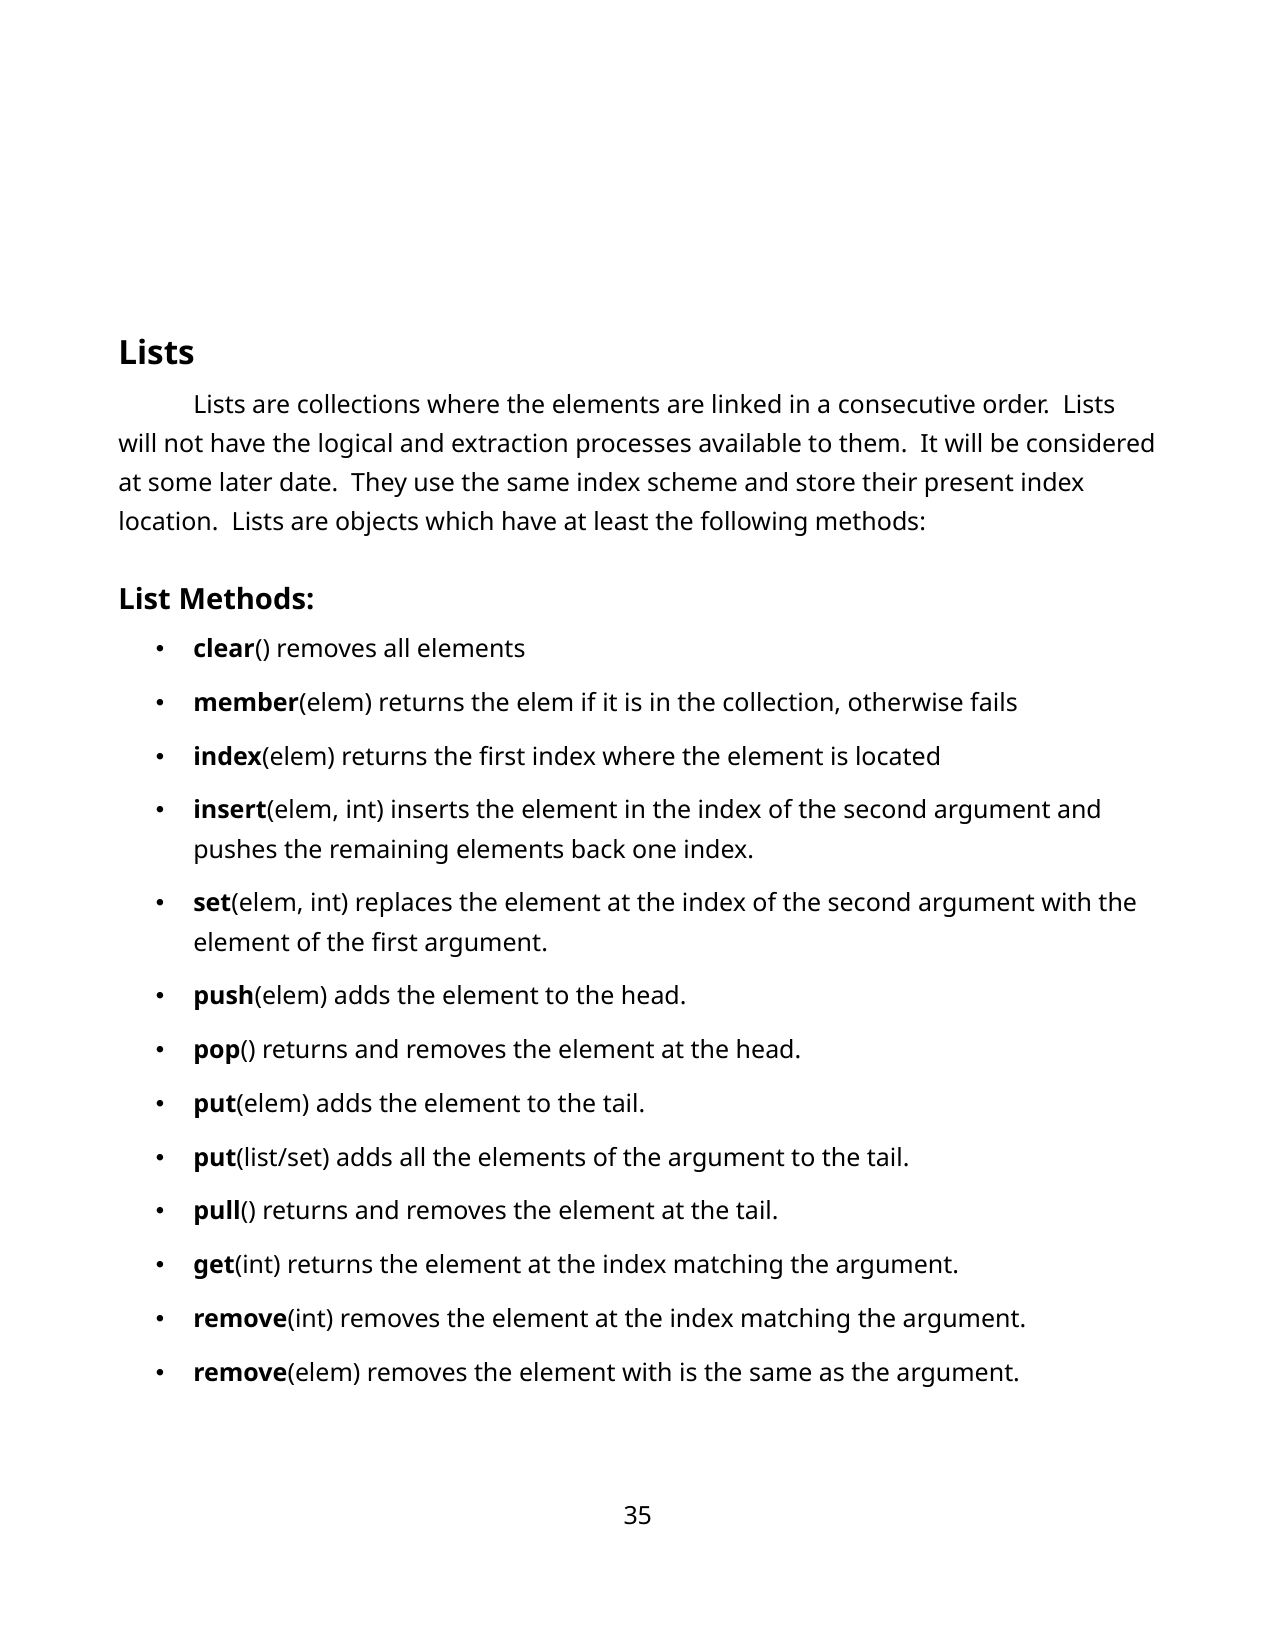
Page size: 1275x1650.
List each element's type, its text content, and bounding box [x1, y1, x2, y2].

list push(elem) adds the element to the head. [156, 978, 1157, 1012]
list put(list/set) adds all the elements of the argument to the tail. [156, 1139, 1157, 1173]
list put(elem) adds the element to the tail. [156, 1085, 1157, 1119]
list index(elem) returns the first index where the element is located [156, 738, 1157, 772]
list clear() removes all elements [156, 631, 1157, 665]
text Lists are collections where the elements are linked in a consecutive order. Lists will not have the logical and extraction processes available to them. It will be considered at some later date. They use the same index scheme and store their present index location. Lists are objects which have at least the following methods: [118, 387, 1157, 538]
list set(elem, int) replaces the element at the index of the second argument with the element of the first argument. [156, 885, 1157, 958]
subtitle List Methods: [118, 579, 1157, 618]
list pull() returns and removes the element at the tail. [156, 1193, 1157, 1227]
list pop() returns and removes the element at the head. [156, 1032, 1157, 1066]
list member(elem) returns the elem if it is in the collection, otherwise fails [156, 684, 1157, 719]
list remove(int) removes the element at the index matching the argument. [156, 1300, 1157, 1334]
list get(int) returns the element at the index matching the argument. [156, 1247, 1157, 1281]
list insert(elem, int) inserts the element in the index of the second argument and pushes the remaining elements back one index. [156, 792, 1157, 865]
subtitle Lists [118, 329, 1157, 374]
list remove(elem) removes the element with is the same as the argument. [156, 1354, 1157, 1388]
